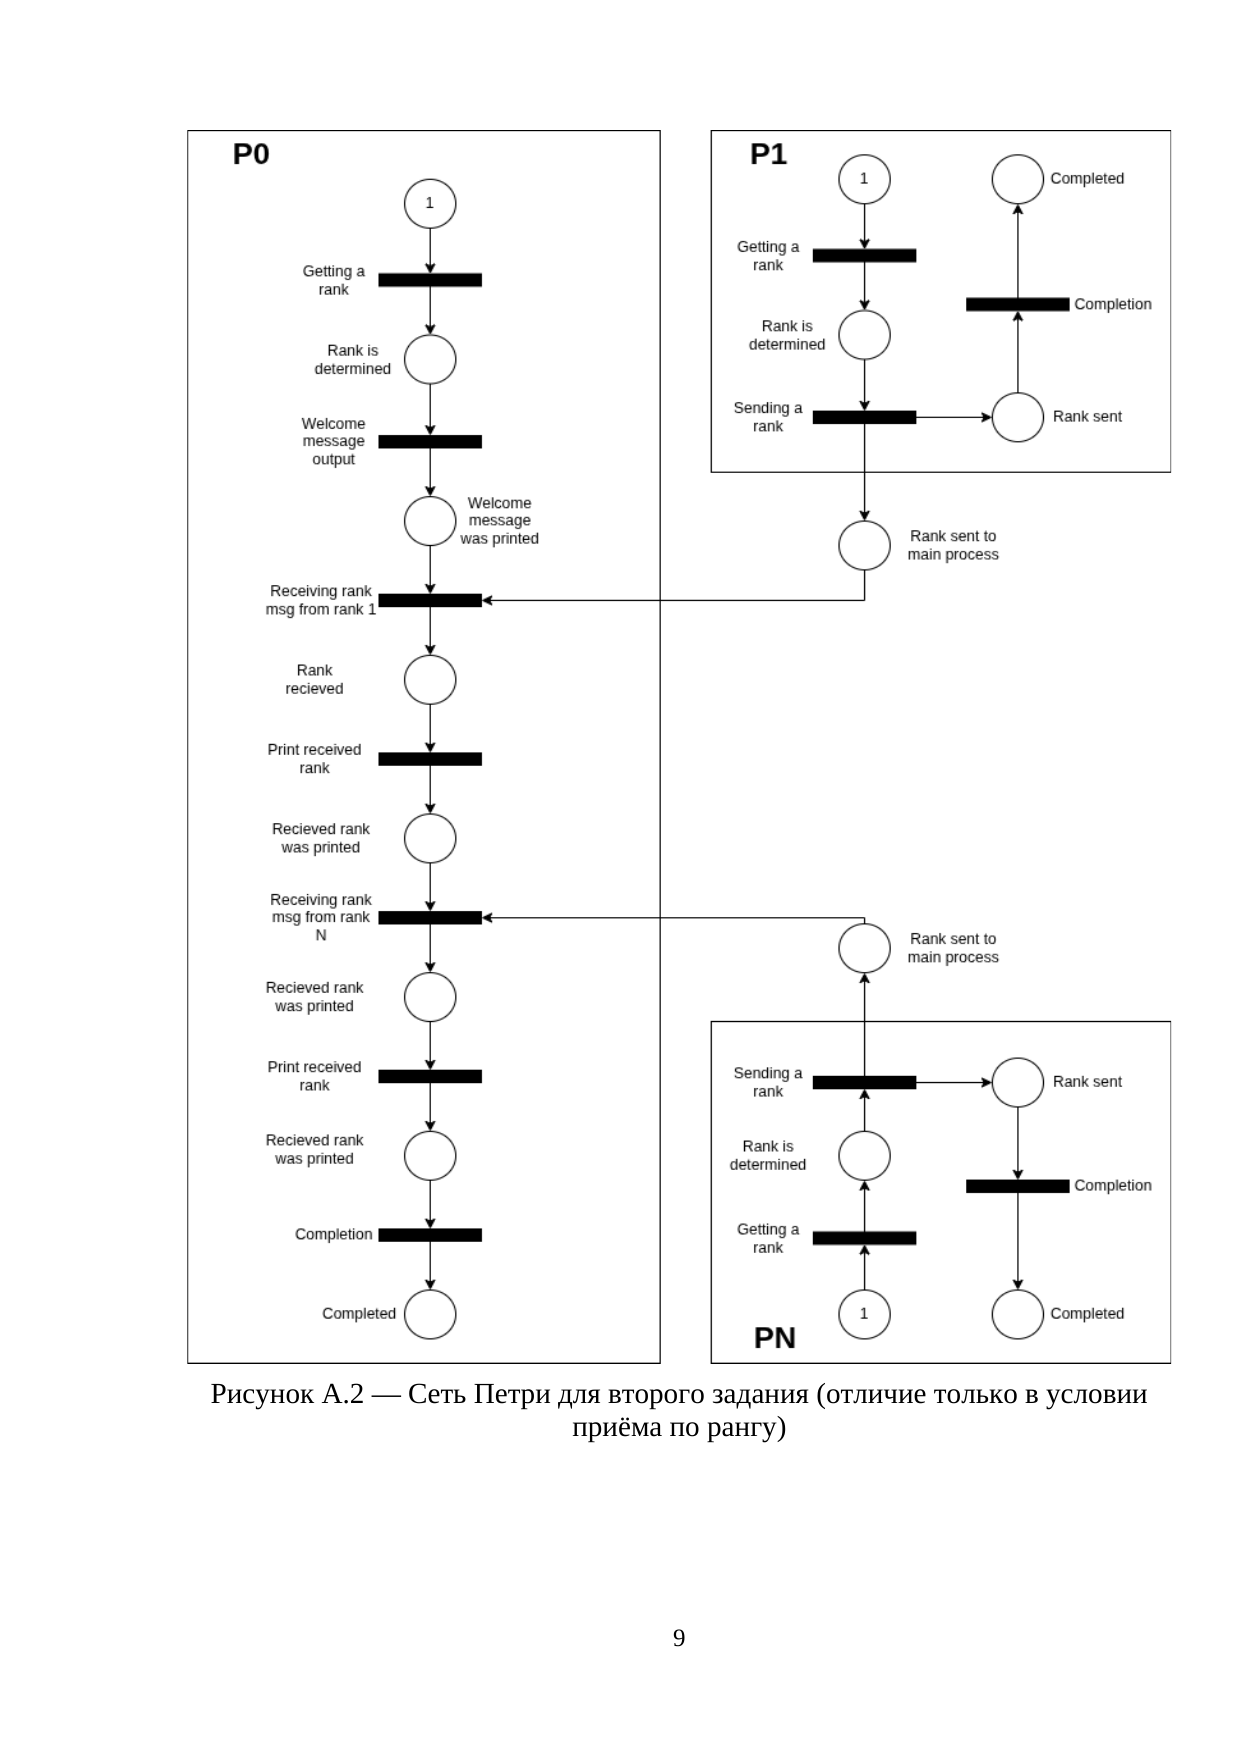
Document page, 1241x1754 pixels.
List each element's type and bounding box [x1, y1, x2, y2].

table_header [177, 118, 1181, 1472]
picture [187, 130, 1172, 1364]
